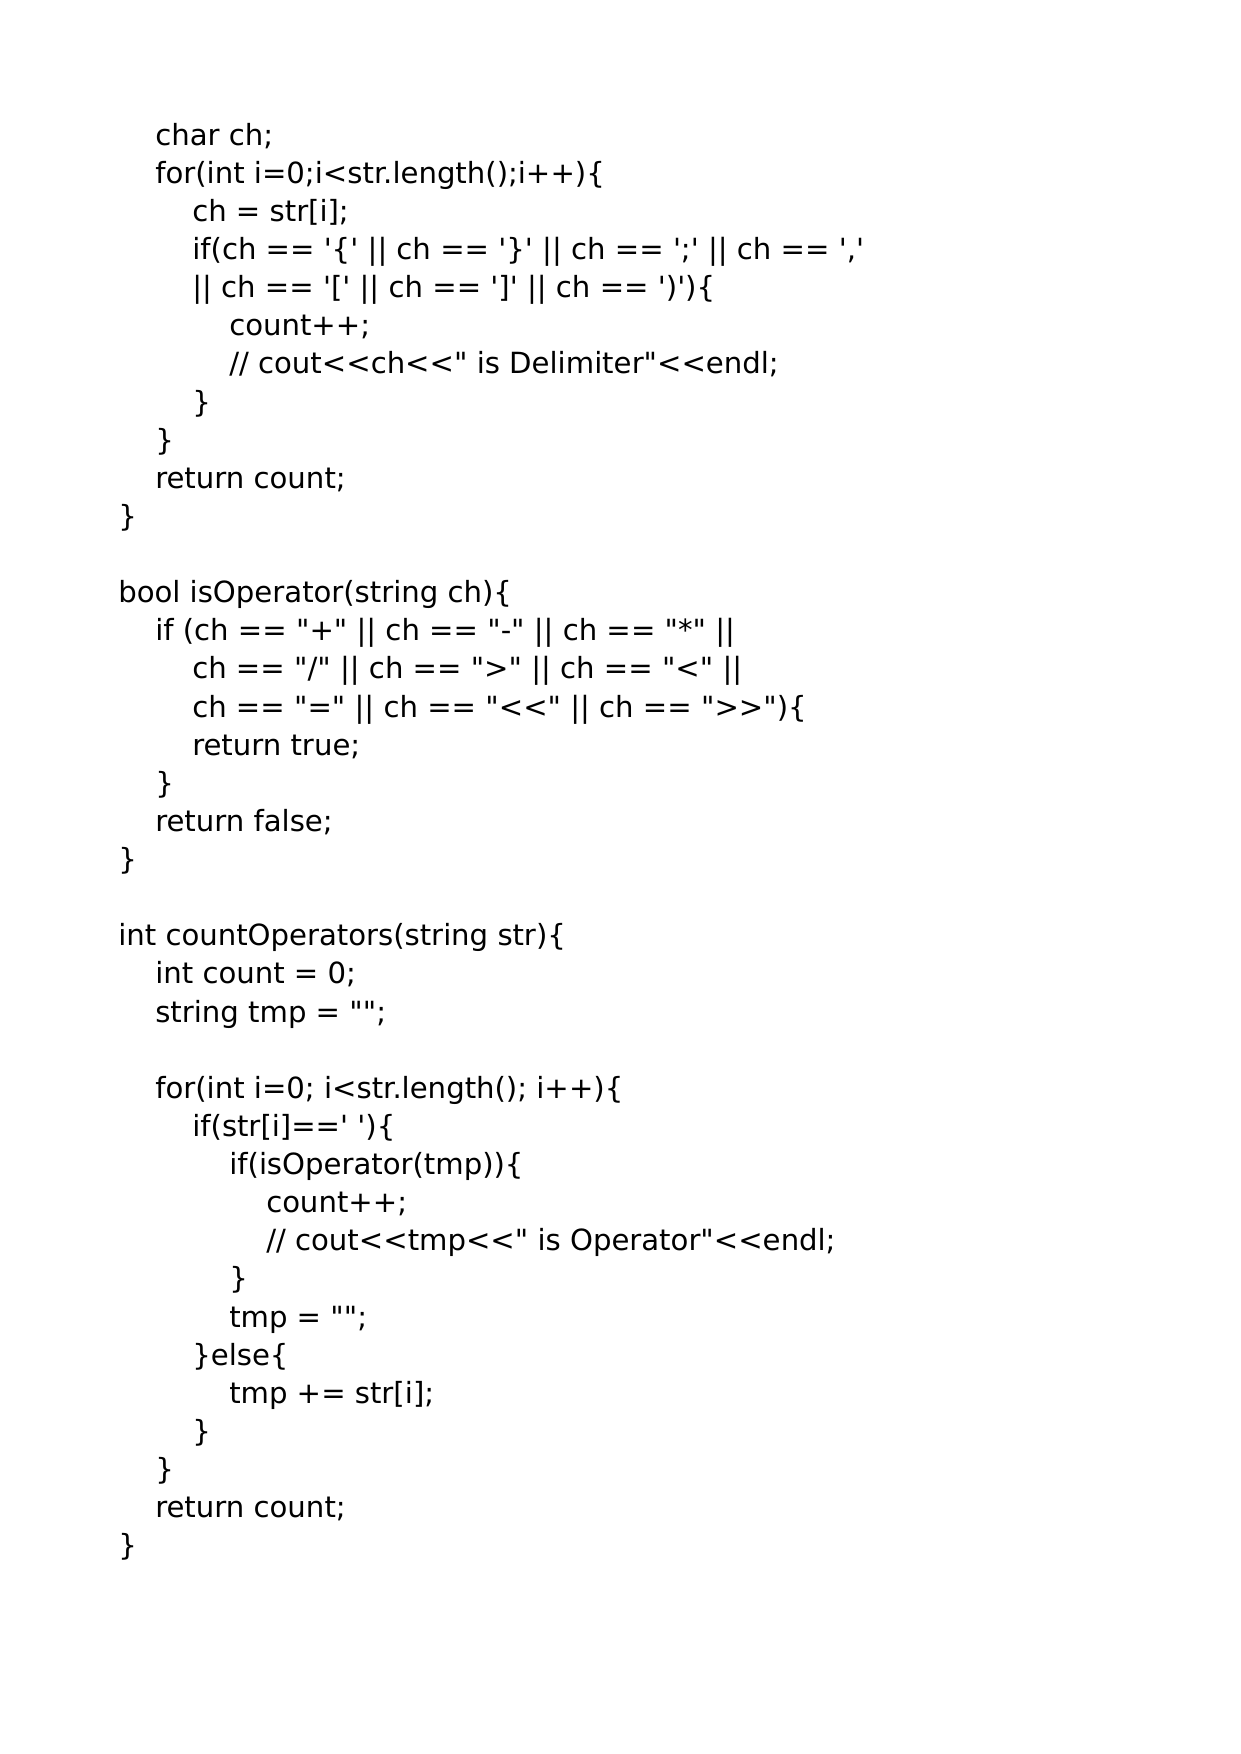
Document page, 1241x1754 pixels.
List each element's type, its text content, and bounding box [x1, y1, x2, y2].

text int countOperators(string str){ [118, 919, 1122, 953]
text ch == "=" || ch == "<<" || ch == ">>"){ [118, 690, 1122, 724]
text return count; [118, 461, 1122, 495]
text } [118, 1452, 1122, 1486]
text } [118, 1262, 1122, 1296]
text if(ch == '{' || ch == '}' || ch == ';' || ch == ',' [118, 232, 1122, 266]
text count++; [118, 309, 1122, 343]
text count++; [118, 1186, 1122, 1219]
text tmp += str[i]; [118, 1376, 1122, 1410]
text int count = 0; [118, 957, 1122, 991]
text || ch == '[' || ch == ']' || ch == ')'){ [118, 271, 1122, 304]
text bool isOperator(string ch){ [118, 576, 1122, 609]
text return count; [118, 1491, 1122, 1524]
text // cout<<ch<<" is Delimiter"<<endl; [118, 347, 1122, 381]
text return true; [118, 728, 1122, 762]
text }else{ [118, 1338, 1122, 1372]
text for(int i=0; i<str.length(); i++){ [118, 1071, 1122, 1105]
text } [118, 1529, 1122, 1563]
text return false; [118, 804, 1122, 838]
text string tmp = ""; [118, 995, 1122, 1029]
text if (ch == "+" || ch == "-" || ch == "*" || [118, 614, 1122, 648]
text } [118, 423, 1122, 457]
text } [118, 499, 1122, 533]
text } [118, 385, 1122, 419]
text if(isOperator(tmp)){ [118, 1147, 1122, 1181]
text // cout<<tmp<<" is Operator"<<endl; [118, 1224, 1122, 1258]
text } [118, 1414, 1122, 1448]
text } [118, 766, 1122, 800]
text } [118, 842, 1122, 876]
text tmp = ""; [118, 1300, 1122, 1334]
text ch = str[i]; [118, 194, 1122, 228]
text if(str[i]==' '){ [118, 1109, 1122, 1143]
text for(int i=0;i<str.length();i++){ [118, 156, 1122, 190]
text ch == "/" || ch == ">" || ch == "<" || [118, 652, 1122, 686]
text char ch; [118, 118, 1122, 152]
